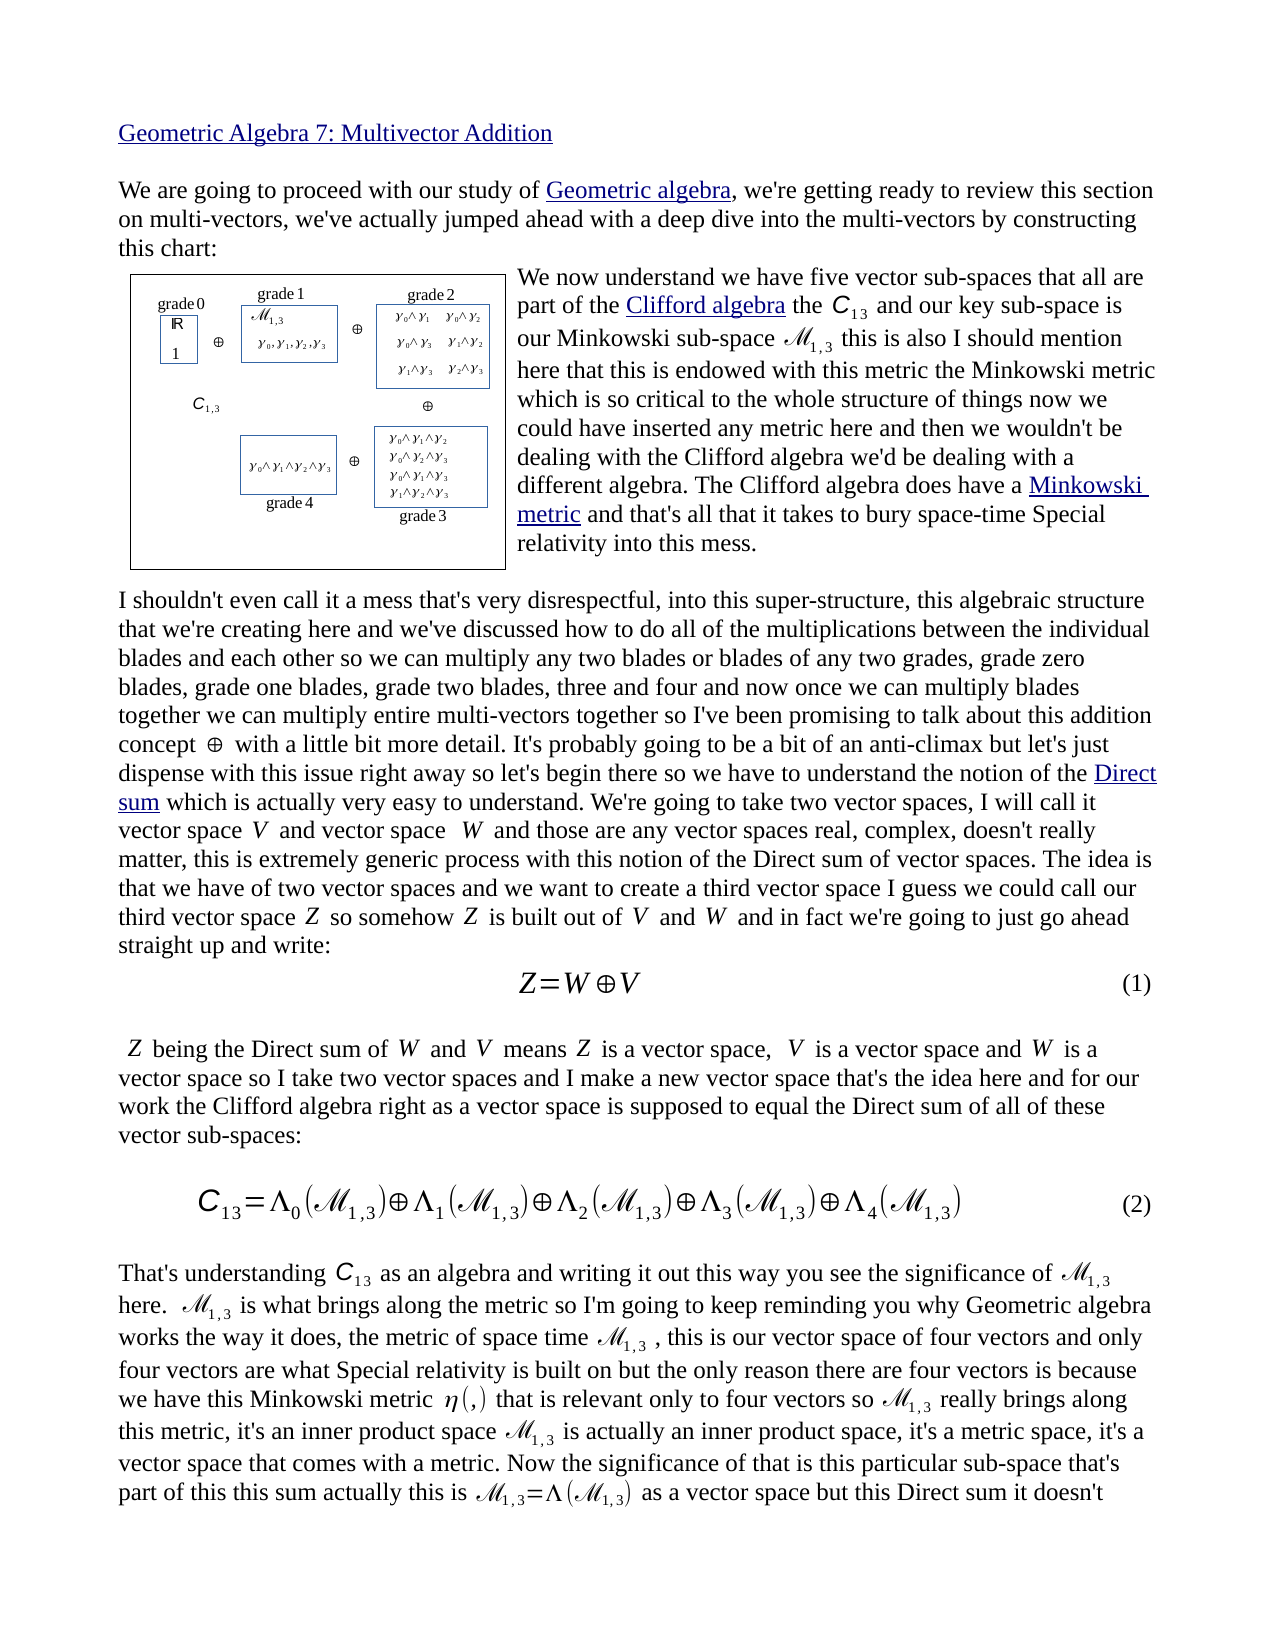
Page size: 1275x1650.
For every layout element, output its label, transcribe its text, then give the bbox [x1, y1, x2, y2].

table_header (1) [1041, 959, 1157, 1005]
text That's understandingas an algebra and writing it out this way you see the significance ofhere. is what brings along the metric so I'm going to keep reminding you why Geometric algebra works the way it does, the metric of space time, this is our vector space of four vectors and only four vectors are what Special relativity is built on but the only reason there are four vectors is because we have this Minkowski metricthat is relevant only to four vectors soreally brings along this metric, it's an inner product spaceis actually an inner product space, it's a metric space, it's a vector space that comes with a metric. Now the significance of that is this particular sub-space that's part of this this sum actually this isas a vector space but this Direct sum it doesn't really care about the metric it only cares about the fact that these guys are vector spaces. The fact that this is an algebra that is equal to this sum is really only a statement that this set as a vector space is the Direct sum of all of these vector spaces. The algebraic properties ofare not literally derived from this Direct sum you still have to deliver toit's space-time multiplication. This idea of a space-time multiplication does not flow from this Direct sum at all, this Direct sum provides the vectors that live in the algebrabut then we have to create the space-time algebra and we have to create the space-time multiplication and add that toand finally when you do all of those things you really get. [118, 1258, 1157, 1509]
text We now understand we have five vector sub-spaces that all are part of the Clifford algebra theand our key sub-space is our Minkowski sub-spacethis is also I should mention here that this is endowed with this metric the Minkowski metric which is so critical to the whole structure of things now we could have inserted any metric here and then we wouldn't be dealing with the Clifford algebra we'd be dealing with a different algebra. The Clifford algebra does have a Minkowski metric and that's all that it takes to bury space-time Special relativity into this mess. [131, 275, 505, 569]
text We are going to proceed with our study of Geometric algebra, we're getting ready to review this section on multi-vectors, we've actually jumped ahead with a deep dive into the multi-vectors by constructing this chart: [118, 176, 1157, 262]
table_header [118, 959, 1041, 1005]
table_header (2) [1041, 1178, 1157, 1229]
table_header [118, 1178, 1041, 1229]
text I shouldn't even call it a mess that's very disrespectful, into this super-structure, this algebraic structure that we're creating here and we've discussed how to do all of the multiplications between the individual blades and each other so we can multiply any two blades or blades of any two grades, grade zero blades, grade one blades, grade two blades, three and four and now once we can multiply blades together we can multiply entire multi-vectors together so I've been promising to talk about this addition conceptwith a little bit more detail. It's probably going to be a bit of an anti-climax but let's just dispense with this issue right away so let's begin there so we have to understand the notion of the Direct sum which is actually very easy to understand. We're going to take two vector spaces, I will call it vector spaceand vector space and those are any vector spaces real, complex, doesn't really matter, this is extremely generic process with this notion of the Direct sum of vector spaces. The idea is that we have of two vector spaces and we want to create a third vector space I guess we could call our third vector spaceso somehowis built out ofandand in fact we're going to just go ahead straight up and write: [118, 585, 1157, 959]
text being the Direct sum ofandmeansis a vector space, is a vector space andis a vector space so I take two vector spaces and I make a new vector space that's the idea here and for our work the Clifford algebra right as a vector space is supposed to equal the Direct sum of all of these vector sub-spaces: [118, 1034, 1157, 1149]
text We now understand we have five vector sub-spaces that all are part of the Clifford algebra theand our key sub-space is our Minkowski sub-spacethis is also I should mention here that this is endowed with this metric the Minkowski metric which is so critical to the whole structure of things now we could have inserted any metric here and then we wouldn't be dealing with the Clifford algebra we'd be dealing with a different algebra. The Clifford algebra does have a Minkowski metric and that's all that it takes to bury space-time Special relativity into this mess. [118, 262, 1157, 557]
text Geometric Algebra 7: Multivector Addition [118, 118, 1157, 147]
